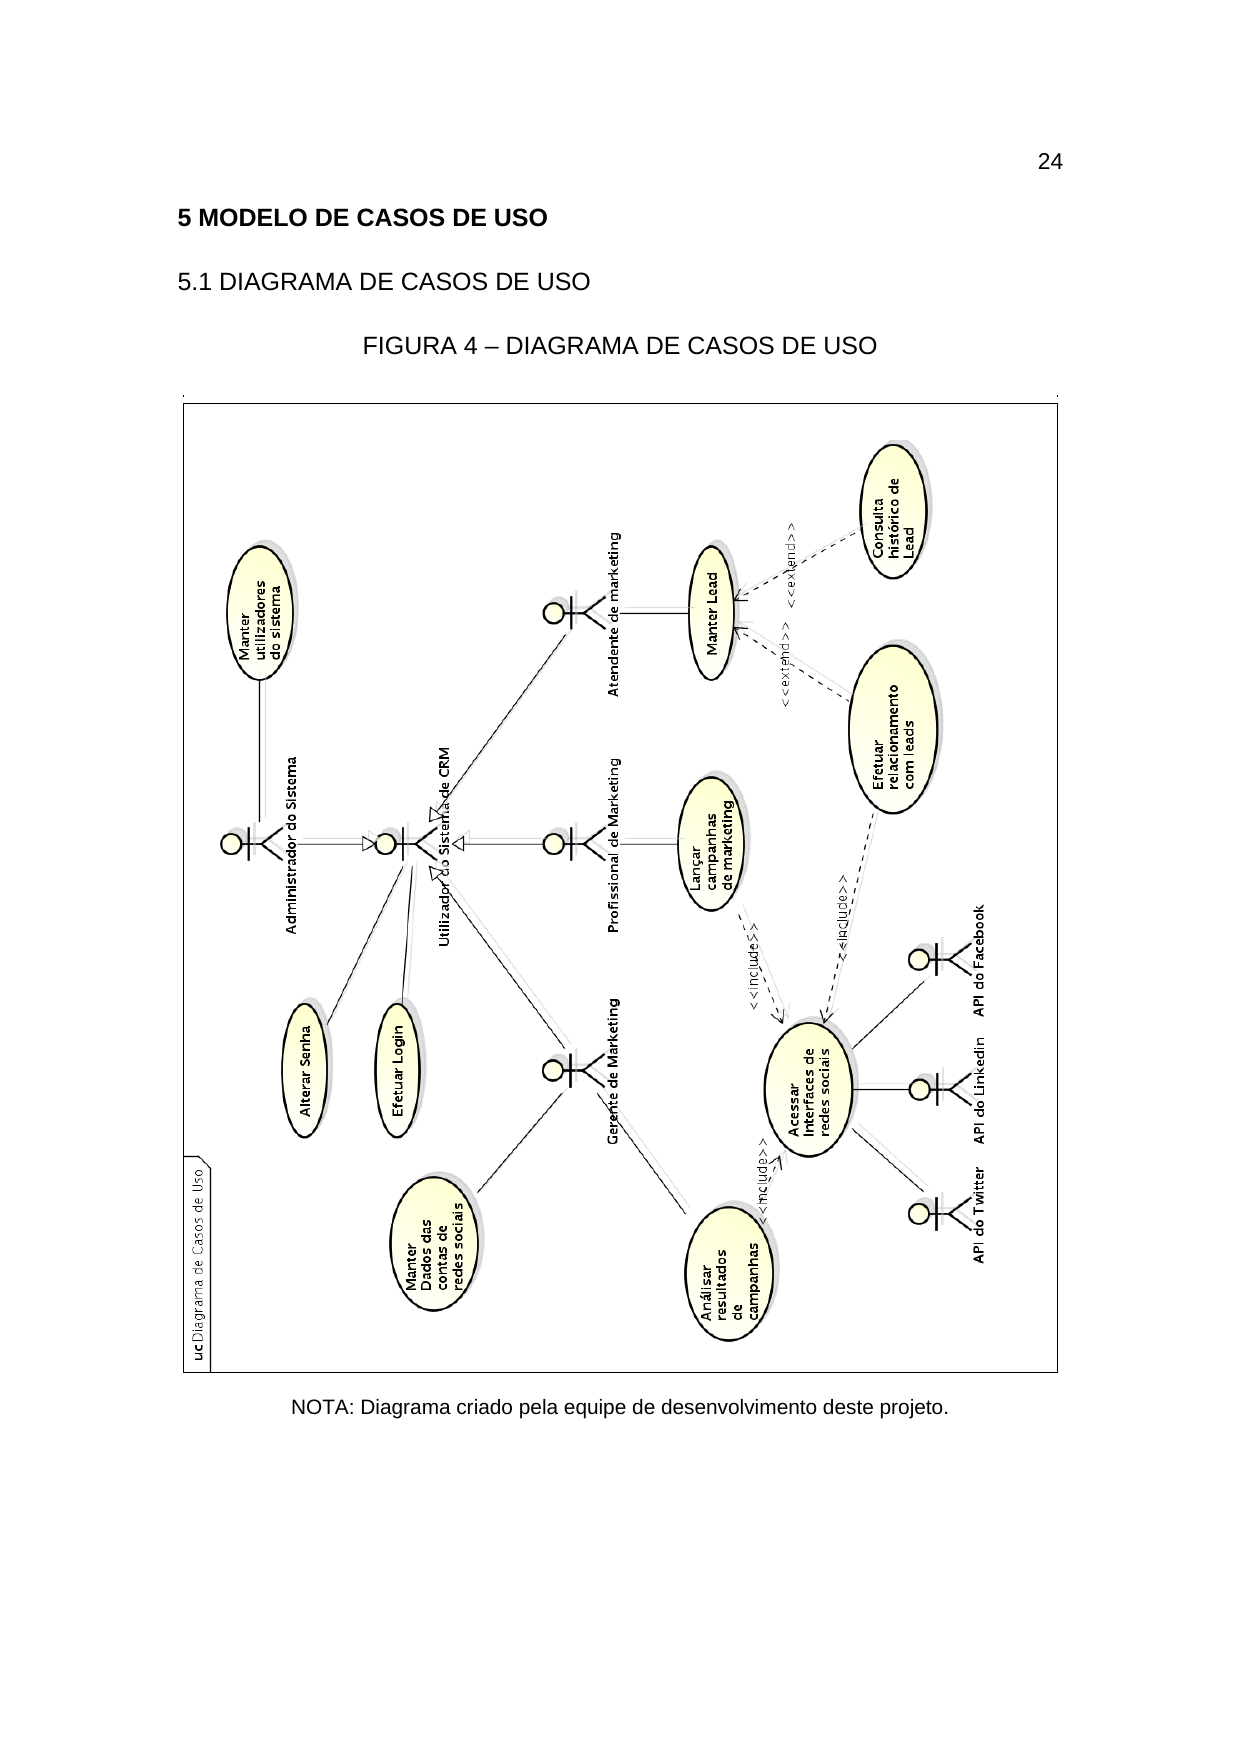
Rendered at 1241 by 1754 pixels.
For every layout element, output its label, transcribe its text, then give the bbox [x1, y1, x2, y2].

text 5 MODELO DE CASOS DE USO [177, 203, 1063, 232]
text FIGURA 4 – DIAGRAMA DE CASOS DE USO [177, 331, 1063, 360]
text 5.1 DIAGRAMA DE CASOS DE USO [177, 267, 1063, 296]
picture [177, 395, 1063, 1383]
text NOTA: Diagrama criado pela equipe de desenvolvimento deste projeto. [177, 1383, 1063, 1419]
